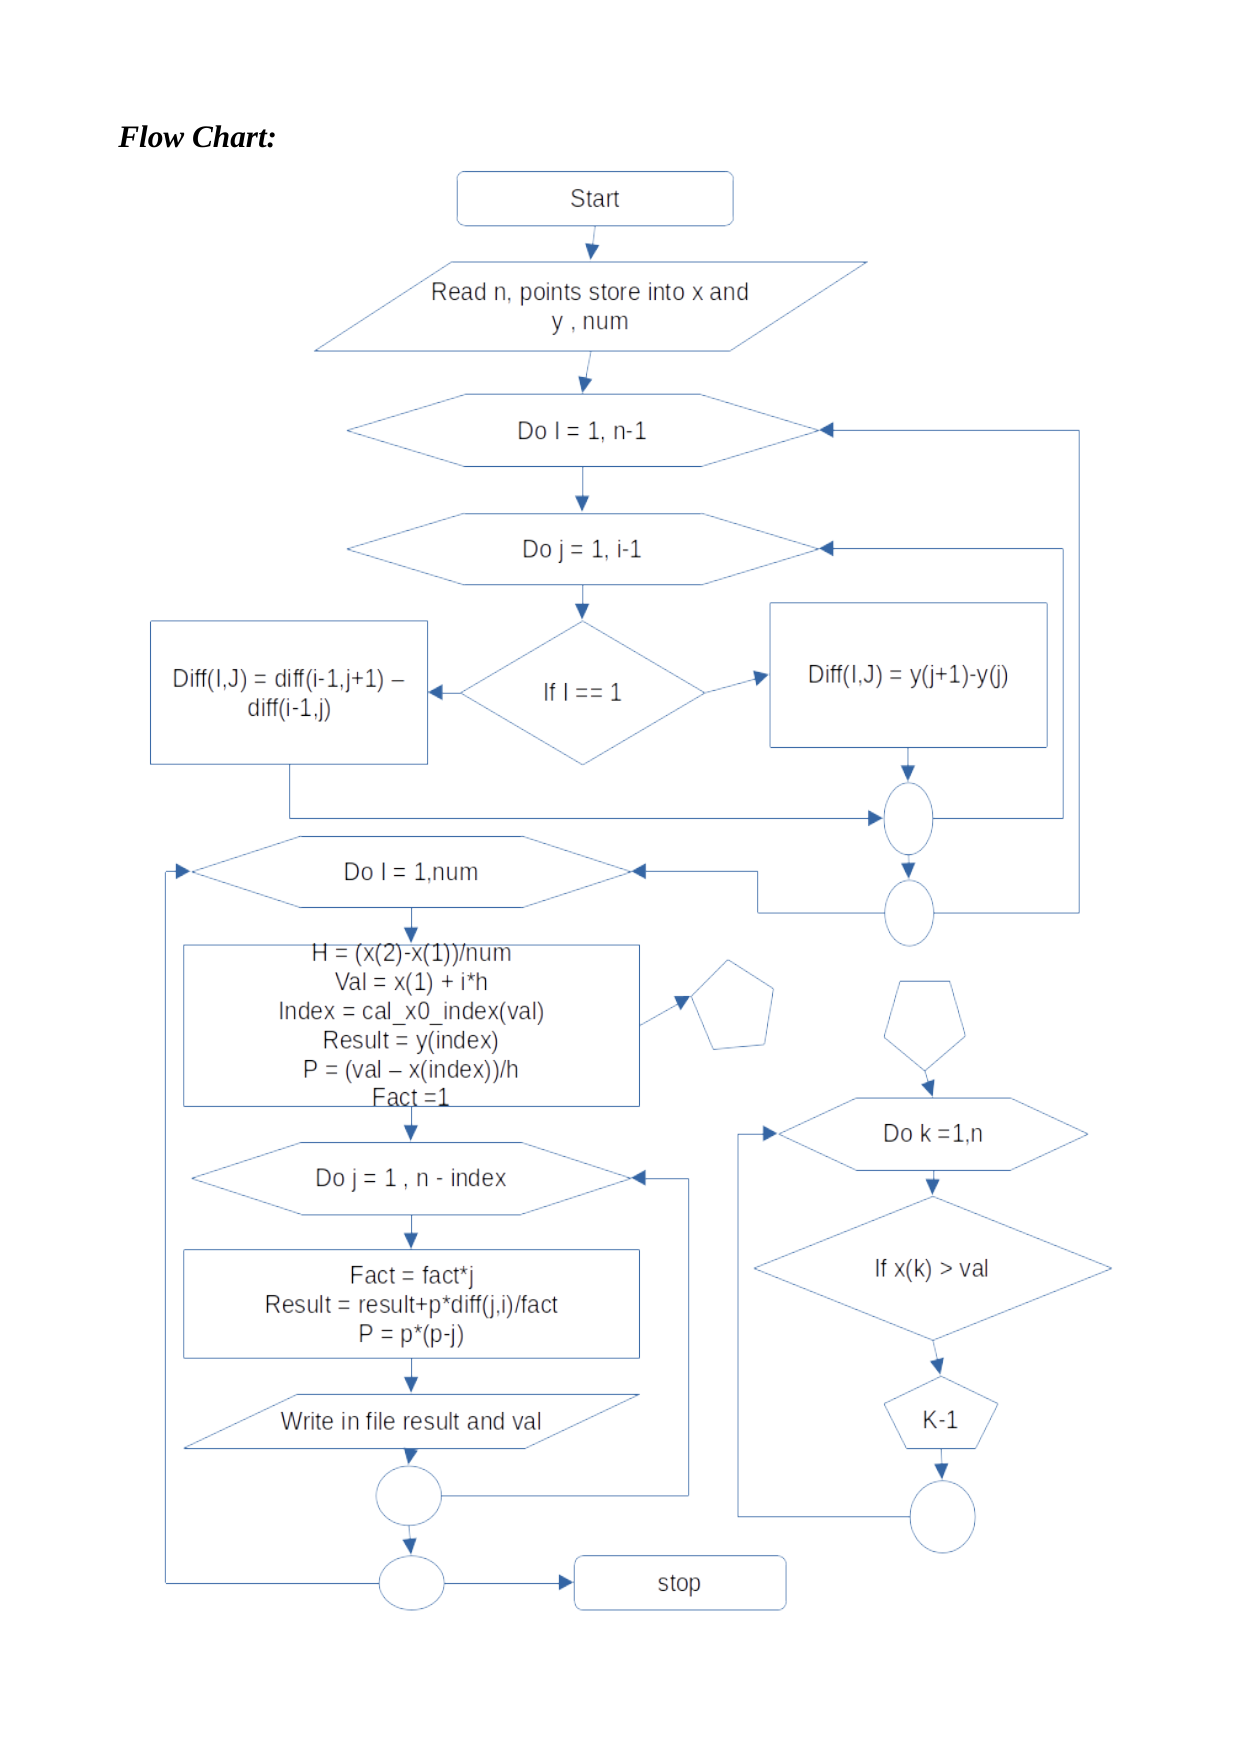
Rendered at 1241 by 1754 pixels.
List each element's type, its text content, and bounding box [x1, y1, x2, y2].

text Flow Chart: [118, 118, 1122, 154]
picture [118, 154, 1123, 1622]
